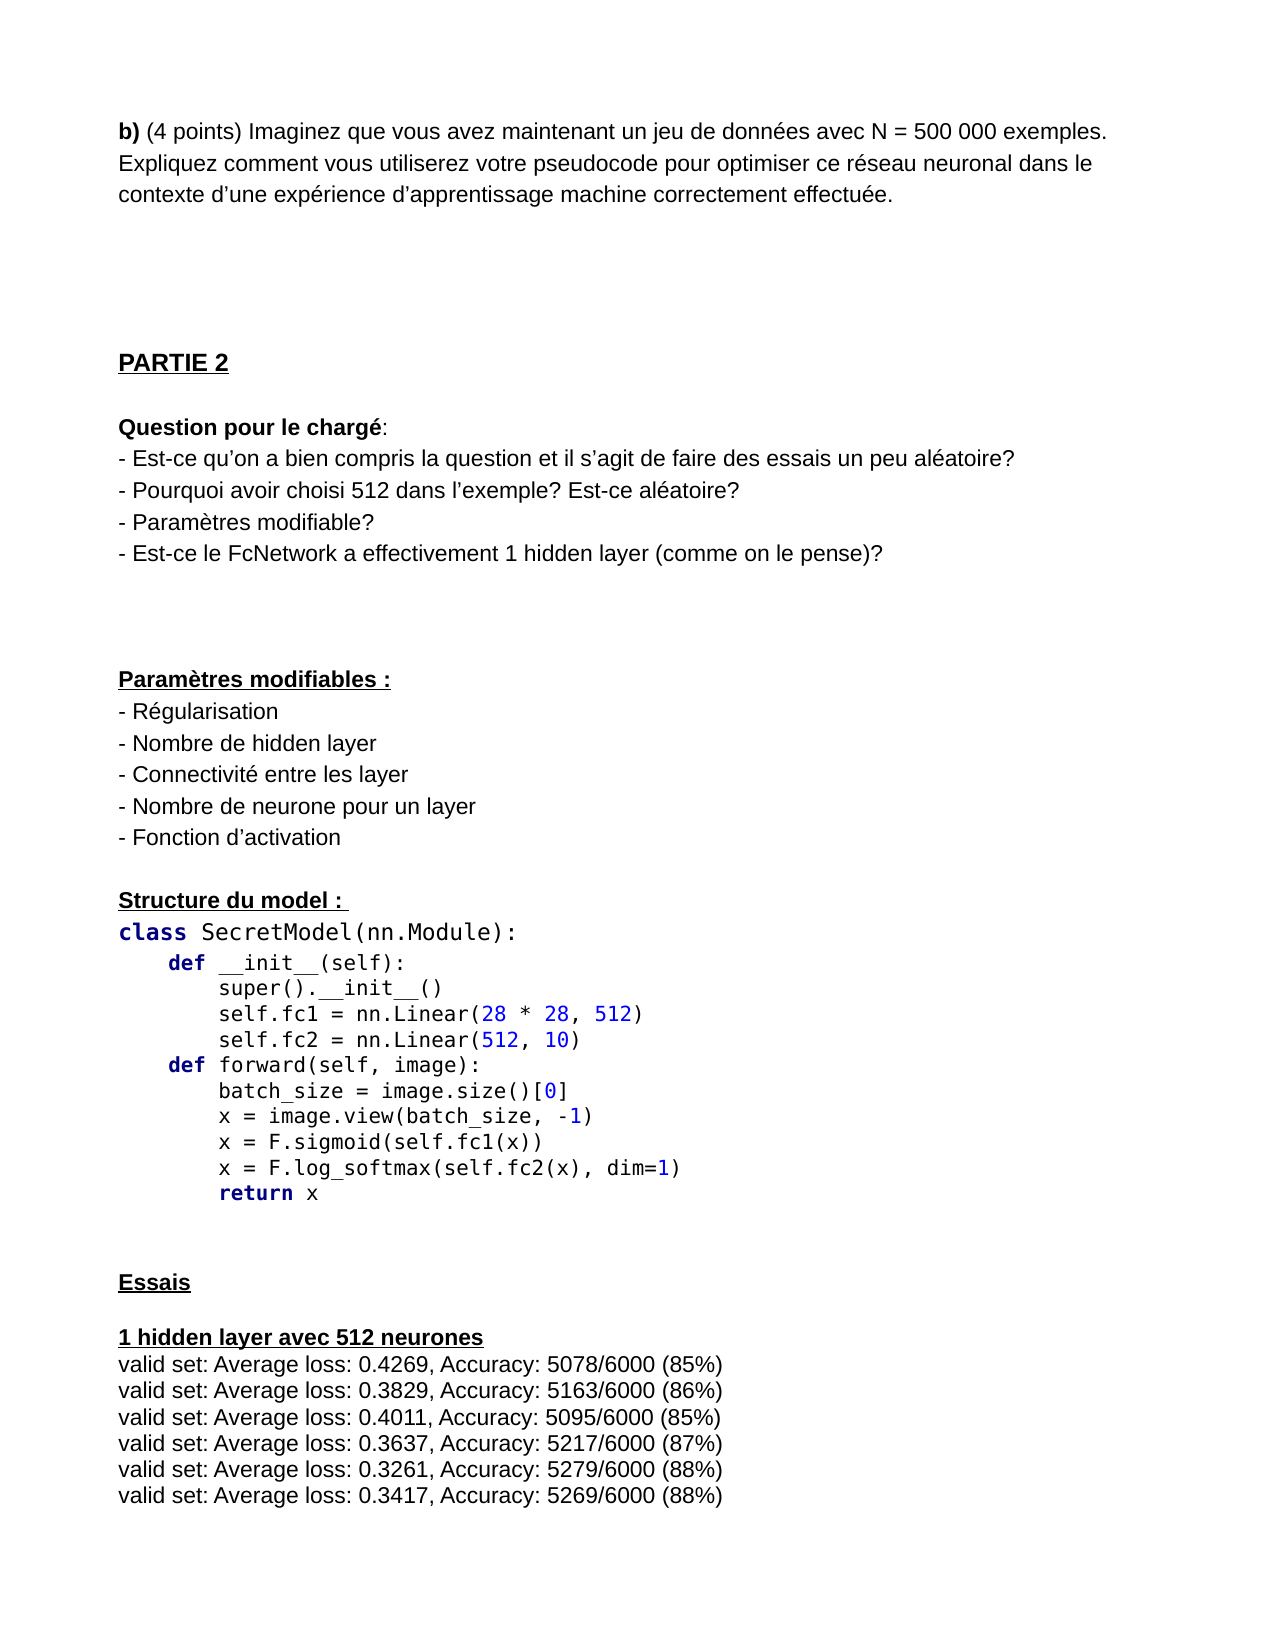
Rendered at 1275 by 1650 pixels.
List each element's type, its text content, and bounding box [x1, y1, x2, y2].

text class SecretModel(nn.Module): [118, 919, 1157, 946]
text - Fonction d’activation [118, 824, 1157, 851]
text - Nombre de neurone pour un layer [118, 793, 1157, 819]
text batch_size = image.size()[0] [118, 1079, 1157, 1104]
text - Paramètres modifiable? [118, 508, 1157, 535]
text Structure du model : [118, 887, 1157, 914]
text x = F.log_softmax(self.fc2(x), dim=1) [118, 1156, 1157, 1181]
text Essais [118, 1268, 1157, 1295]
text - Est-ce le FcNetwork a effectivement 1 hidden layer (comme on le pense)? [118, 540, 1157, 566]
text def __init__(self): [118, 951, 1157, 976]
text x = F.sigmoid(self.fc1(x)) [118, 1130, 1157, 1156]
text - Pourquoi avoir choisi 512 dans l’exemple? Est-ce aléatoire? [118, 477, 1157, 503]
text b) (4 points) Imaginez que vous avez maintenant un jeu de données avec N = 500 000 exemples. Expliquez comment vous utiliserez votre pseudocode pour optimiser ce réseau neuronal dans le contexte d’une expérience d’apprentissage machine correctement effectuée. [118, 118, 1157, 208]
text Paramètres modifiables : [118, 666, 1157, 693]
text self.fc2 = nn.Linear(512, 10) [118, 1028, 1157, 1053]
text PARTIE 2 [118, 348, 1157, 377]
text - Connectivité entre les layer [118, 761, 1157, 787]
text super().__init__() [118, 976, 1157, 1002]
text - Régularisation [118, 698, 1157, 724]
text - Nombre de hidden layer [118, 729, 1157, 756]
text self.fc1 = nn.Linear(28 * 28, 512) [118, 1002, 1157, 1028]
text return x [118, 1181, 1157, 1207]
text def forward(self, image): [118, 1053, 1157, 1079]
text 1 hidden layer avec 512 neurones valid set: Average loss: 0.4269, Accuracy: 5078/6000 (85%) valid set: Average loss: 0.3829, Accuracy: 5163/6000 (86%) valid set: Average loss: 0.4011, Accuracy: 5095/6000 (85%) valid set: Average loss: 0.3637, Accuracy: 5217/6000 (87%) valid set: Average loss: 0.3261, Accuracy: 5279/6000 (88%) valid set: Average loss: 0.3417, Accuracy: 5269/6000 (88%) [118, 1324, 1157, 1509]
text x = image.view(batch_size, -1) [118, 1104, 1157, 1130]
text - Est-ce qu’on a bien compris la question et il s’agit de faire des essais un peu aléatoire? [118, 445, 1157, 472]
text Question pour le chargé: [118, 414, 1157, 440]
